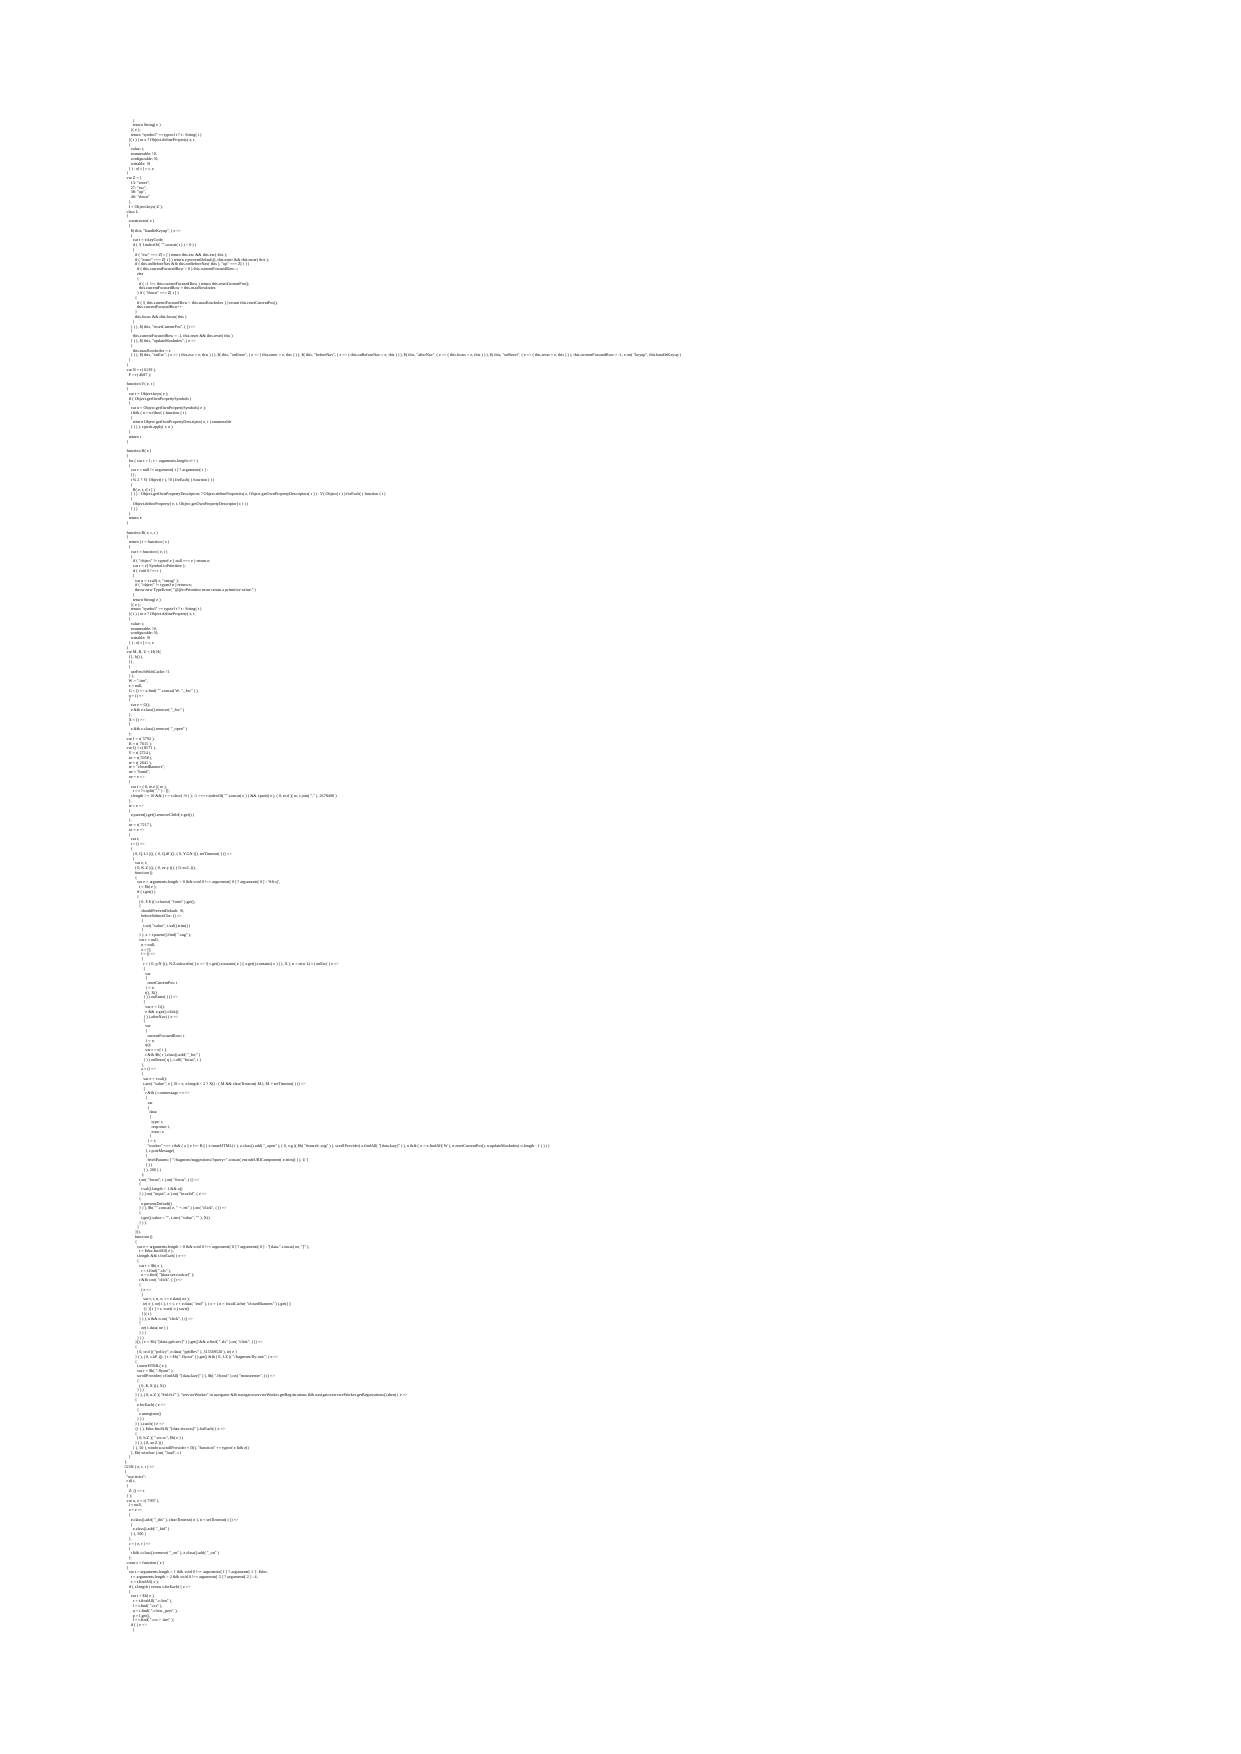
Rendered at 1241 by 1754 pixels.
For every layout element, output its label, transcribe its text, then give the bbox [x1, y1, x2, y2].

text }, [118, 1536, 1122, 1541]
text var r = null, [118, 937, 1122, 942]
text { [118, 1019, 1122, 1024]
text r && $h( r ).class().add( "_foc" ) [118, 1052, 1122, 1057]
text { [118, 247, 1122, 252]
text { [118, 1565, 1122, 1570]
text } ), 50 ), window.scrollProvider = D(), "function" == typeof e && e() [118, 1445, 1122, 1450]
text i = null, [118, 1503, 1122, 1508]
text response: i, [118, 1124, 1122, 1129]
text var e = G(); [118, 1004, 1122, 1009]
text { [118, 276, 1122, 281]
text } ) ).onEnter( ( () => [118, 995, 1122, 1000]
text } = t; [118, 1139, 1122, 1143]
text i = () => [118, 952, 1122, 957]
text { [118, 616, 1122, 621]
text for ( var t = 1; t < arguments.length; t++ ) [118, 458, 1122, 463]
text { [118, 1239, 1122, 1244]
text scrollProvider( r.findAll( "[data-lazy]" ) ), $h( ".flyout" ).on( "mouseenter", ( () => [118, 1373, 1122, 1378]
text n = t.find( "[data-set-cookie]" ); [118, 1273, 1122, 1278]
text { [118, 1196, 1122, 1201]
text { [118, 1072, 1122, 1076]
text var e, t; [118, 861, 1122, 866]
text } [118, 358, 1122, 362]
text { [118, 894, 1122, 899]
text n = null, [118, 942, 1122, 947]
text t % 2 ? V( Object( r ), !0 ).forEach( ( function ( t ) [118, 477, 1122, 482]
text } ) ) [151, 1163, 1122, 1167]
text ( 0, K.Z )(), ( 0, ee.y )(), ( 0, ee.L )(), [194, 866, 1122, 870]
text } [118, 310, 1122, 314]
text R( e, t, r[ t ] ) [118, 487, 1122, 492]
text e.class().add( "_dis" ), clearTimeout( n ), n = setTimeout( ( () => [118, 1517, 1122, 1522]
text var n = r.call( e, "string" ); [118, 578, 1122, 583]
text var t = $h( e ), [118, 1263, 1122, 1268]
text 38: "up", [118, 190, 1122, 195]
text F = r( 4687 ); [118, 372, 1122, 377]
text } ) ) [118, 1335, 1122, 1340]
text { [118, 779, 1122, 784]
text } [118, 511, 1122, 516]
text Z: () => s [118, 1488, 1122, 1493]
text var r = o[ t ]; [160, 1048, 1122, 1052]
text if ( t.get() ) [118, 889, 1122, 894]
text enumerable: !0, [118, 152, 1122, 156]
text } = e; [118, 985, 1122, 990]
text } [118, 118, 1122, 123]
text this.currentFocusedRow++ [118, 305, 1122, 310]
text ), [149, 751, 1122, 755]
text t(), X() [118, 990, 1122, 995]
text }( t ) ) in e ? Object.defineProperty( e, t, [118, 137, 1122, 142]
text } [118, 362, 1122, 367]
text G = () => z.find( "".concat( W, "._foc" ) ), [118, 688, 1122, 693]
text }, [118, 199, 1122, 204]
text configurable: !0, [118, 631, 1122, 636]
text r && r.on( "click", ( () => [176, 1278, 1122, 1282]
text { [118, 875, 1122, 880]
text { [118, 1028, 1122, 1033]
text { [118, 343, 1122, 348]
text var M, B, U = H( H( [118, 650, 1122, 655]
text } [118, 645, 1122, 650]
text }; [118, 1556, 1122, 1560]
text type: r, [118, 1119, 1122, 1124]
text { [118, 1522, 1122, 1527]
text value: r, [118, 147, 1122, 152]
text else [118, 271, 1122, 276]
text } ) ) [118, 1220, 1122, 1225]
text { [118, 554, 1122, 559]
text ) [153, 219, 1122, 223]
text { [118, 808, 1122, 813]
text { [118, 1115, 1122, 1119]
text configurable: !0, [118, 156, 1122, 161]
text var n = Object.getOwnPropertySymbols( e ); [204, 406, 1122, 410]
text var n, o = r( 7997 ), [118, 1498, 1122, 1503]
text } )( t ) [118, 1311, 1122, 1316]
text s = t.findAll( e ); [118, 1579, 1122, 1584]
text } [118, 1134, 1122, 1139]
text } [118, 928, 1122, 933]
text }, r.postMessage( [118, 1148, 1122, 1153]
text { [118, 223, 1122, 228]
text e && e.class().remove( "_foc" ) [118, 707, 1122, 712]
text 13: "enter", [118, 180, 1122, 185]
text z && z.class().remove( "_open" ) [186, 727, 1122, 731]
text t.get().value = "", t.attr( "value", "" ), X() [118, 1215, 1122, 1220]
text ne = "bnrid", [118, 770, 1122, 774]
text var [118, 1024, 1122, 1028]
text }, [118, 818, 1122, 822]
text oe( t.data( ne ) ) [167, 1326, 1122, 1330]
text var t = $h( e ), [118, 1594, 1122, 1599]
text { [118, 1096, 1122, 1100]
text error: a [118, 1129, 1122, 1134]
text var r = e[ Symbol.toPrimitive ]; [147, 564, 1122, 568]
text { [118, 1345, 1122, 1349]
text if ( !( I.indexOf( "".concat( t ) ) < 0 ) ) [195, 243, 1122, 247]
text ae = r( 7217 ), [118, 822, 1122, 827]
text { [118, 1321, 1122, 1326]
text } ) ), ( 0, ae.Z )() [162, 1441, 1122, 1445]
text var r = null != arguments[ t ] ? arguments[ t ] : [118, 468, 1122, 473]
text I = Object.keys( Z ); [118, 204, 1122, 209]
text } [118, 171, 1122, 176]
text } ) ) [118, 1163, 148, 1167]
text return String( e ) [118, 123, 1122, 128]
text e.forEach( ( e => [118, 1402, 1122, 1407]
text ) [168, 540, 1122, 544]
text } ) ).catch( ( e => [118, 1421, 1122, 1426]
text var t = function ( e, t ) [118, 549, 1122, 554]
text W = ".itm", [118, 679, 1122, 683]
text return r [118, 434, 1122, 439]
text r = t ? t.split( "," ) : []; [118, 789, 1122, 794]
text { [118, 856, 1122, 861]
text re = "closedBanners", [118, 765, 1122, 770]
text }, [118, 712, 1122, 717]
text { [118, 1469, 1122, 1474]
text }( t ) ) in e ? Object.defineProperty( e, t, [156, 612, 1122, 616]
text { [118, 846, 1122, 851]
text } = e; [118, 1038, 1122, 1043]
text } [118, 1225, 1122, 1230]
text if ( -1 !== this.currentFocusedRow ) return this.resetCurrentPos(); [118, 281, 1122, 286]
text function R( e, t, r ) [118, 530, 1122, 535]
text }( e [118, 128, 138, 132]
text { [118, 329, 1122, 334]
text 2 ] : 4, [245, 1575, 1122, 1579]
text var e = G(); [148, 703, 1122, 707]
text 27: "esc", [118, 185, 1122, 190]
text e.preventDefault() [118, 1201, 1122, 1206]
text { [118, 698, 1122, 703]
text var e = arguments.length > 0 && void 0 !== arguments[ 0 ] ? arguments[ 0 ] : "#fi-q", [118, 880, 1122, 885]
text $( this, "handleKeyup", ( e => [118, 228, 1122, 233]
text { [118, 295, 1122, 300]
text { [118, 1378, 1122, 1383]
text } [118, 439, 1122, 444]
text t && t.class().remove( "_on" ), e.class().add( "_on" ) [118, 1551, 1122, 1556]
text } [118, 429, 1122, 434]
text return e [118, 516, 1122, 521]
text } ) ), $( this, "resetCurrentPos", ( () => [118, 324, 1122, 329]
text } ) ) [118, 506, 1122, 511]
text var N = r( 6139 ), [118, 367, 1122, 372]
text { [118, 1105, 1122, 1110]
text } ) ).onReset( q ), t.off( "focus", i ) [118, 1057, 1122, 1062]
text e.unregister() [118, 1412, 1122, 1417]
text return "symbol" == typeof t ? t : String( t ) [118, 607, 1122, 612]
text { [118, 463, 1122, 468]
text { [118, 1000, 1122, 1004]
text }(), [118, 1230, 138, 1234]
text oe = e => [118, 774, 1122, 779]
text { [118, 1086, 1122, 1091]
text ( 0, F.$ )( t.closest( "form" ).get(), [118, 899, 1122, 904]
text } ) : e[ t ] = r, e [118, 640, 1122, 645]
text { [118, 832, 1122, 837]
text enumerable: !0, [118, 626, 1122, 631]
text { [118, 957, 1122, 961]
text { [118, 482, 1122, 487]
text }( e ); [118, 602, 1122, 607]
text t.attr( "value", e ), B = e, e.length < 2 ? X() : ( M && clearTimeout( M ), M = setTimeout( ( () => [118, 1081, 1122, 1086]
text r && ( r.onmessage = t => [118, 1091, 1122, 1096]
text {} ) ), $doc.findAll( "[data-recocrs]" ).forEach( ( e => [118, 1426, 1122, 1431]
text function () [118, 1234, 1122, 1239]
text } [118, 319, 1122, 324]
text }, $h( window ).on( "load", t ) [118, 1450, 1122, 1455]
text r.d( t, [118, 1479, 1122, 1484]
text p = l.get(), [118, 1613, 1122, 1618]
text currentFocusedRow: t [118, 1033, 1122, 1038]
text ( 0, Q.L1 )(), ( 0, Q.dl )(), ( 0, Y.GN )(), setTimeout( ( () => [118, 851, 1122, 856]
text writable: !0 [118, 161, 1122, 166]
text { [118, 1484, 1122, 1488]
text ie = e => [118, 803, 1122, 808]
text ) [232, 334, 1122, 338]
text if ( ( e => [118, 1623, 1122, 1627]
text var [118, 971, 1122, 976]
text var t = arguments.length > 1 && void 0 !== arguments[ 1 ] ? arguments[ 1 ] : $doc, [118, 1570, 1122, 1575]
text } ) ) [118, 1330, 1122, 1335]
text return Object.getOwnPropertyDescriptor( e, t ).enumerable [118, 420, 1122, 425]
text o = [], [118, 947, 1122, 952]
text ); [155, 885, 1122, 889]
text ( 0, te.d )( "policy", e.data( "ppbRev" ), 315569520 ), ie( e ) [118, 1349, 1122, 1354]
text { [118, 1211, 1122, 1215]
text }, [118, 1062, 1122, 1067]
text l = t.find( ".crs" ), [118, 1603, 1122, 1608]
text te = r( 2641 ), [118, 760, 1122, 765]
text value: r, [118, 621, 1122, 626]
text u = t.find( ".c-btn._prev" ), [118, 1608, 1122, 1613]
text { [118, 966, 1122, 971]
text ( 0, b.Z )( ".crs-w", $h( e ) ) [118, 1436, 1122, 1441]
text } [118, 521, 1122, 525]
text ce = e => [118, 827, 1122, 832]
text resetCurrentPos: t [118, 981, 1122, 985]
text { [118, 1292, 1122, 1297]
text { [118, 535, 1122, 540]
text { [118, 1627, 1122, 1632]
text { [118, 1512, 1122, 1517]
text if ( this.currentFocusedRow > 0 ) this.currentFocusedRow--; [192, 267, 1122, 271]
text K = r( 7615 ); [118, 741, 1122, 746]
text { [118, 233, 1122, 238]
text [139, 1230, 1122, 1234]
text 5258: ( e, t, r ) => [118, 1464, 1122, 1469]
text { [118, 214, 1122, 219]
text c = ( e, t ) => [118, 1541, 1122, 1546]
text this.currentFocusedRow = this.maxRowIndex [118, 286, 1122, 291]
text }, [118, 798, 1122, 803]
text var t = e.keyCode; [118, 238, 1122, 243]
text { [118, 453, 1122, 458]
text }; [118, 1172, 1122, 1177]
text { [118, 573, 1122, 578]
text throw new TypeError( "@@toPrimitive must return a primitive value." ) [255, 588, 1122, 592]
text } ) ) [118, 1388, 1122, 1393]
text q(); [118, 1043, 1122, 1048]
text var J = r( 5792 ), [118, 736, 1122, 741]
text function () [118, 870, 1122, 875]
text } [118, 1455, 1122, 1460]
text if ( !( this.currentFocusedRow < this.maxRowIndex ) ) return this.resetCurrentPos(); [118, 300, 1122, 305]
text r = t.find( ".cls" ), [118, 1268, 1122, 1273]
text { [118, 401, 1122, 406]
text writable: !0 [118, 636, 1122, 640]
text X = () => [118, 717, 1122, 722]
text this.focus && this.focus( this ) [118, 314, 1122, 319]
text } ) ) ), r.push.apply( r, n ) [172, 425, 1122, 429]
text return "symbol" == typeof t ? t : String( t ) [118, 132, 1122, 137]
text t.set( "value", t.val().trim() ) [118, 923, 1122, 928]
text ); [139, 128, 1122, 132]
text { [118, 722, 1122, 727]
text } ) : e[ t ] = r, e [118, 166, 1122, 171]
text { [118, 1397, 1122, 1402]
text a = () => [118, 1067, 1122, 1072]
text var e = arguments.length > 0 && void 0 !== arguments[ 0 ] ? arguments[ 0 ] : "[data-".concat( ne, "]" ), [118, 1244, 1122, 1249]
text if ( "object" != typeof e || null === e ) return e; [118, 559, 1122, 564]
text this.maxRowIndex = e [118, 348, 1122, 353]
text { [118, 544, 1122, 549]
text t = () => [138, 842, 1122, 846]
text }; [118, 731, 1122, 736]
text ) [150, 449, 1122, 453]
text { [118, 1282, 1122, 1287]
text } ), z = t.parent().find( ".sug" ); [189, 933, 1122, 937]
text ) [145, 1532, 1122, 1536]
text ( 0, K.X )(), X() [118, 1383, 1122, 1388]
text if ( "enter" === Z[ t ] ) return e.preventDefault(), this.enter && this.enter( this ); [118, 257, 1122, 262]
text { [118, 1546, 1122, 1551]
text var Z = { [118, 176, 1122, 180]
text var t; [118, 837, 1122, 842]
text ( e => [118, 1287, 1122, 1292]
text beforeSubmitCbx: () => [118, 913, 1122, 918]
text { [118, 1258, 1122, 1263]
text function V( e, t ) [154, 382, 1122, 386]
text const s = function ( e ) [118, 1560, 1122, 1565]
text if ( void 0 !== r ) [118, 568, 1122, 573]
text shouldPreventDefault: !0, [118, 909, 1122, 913]
text if ( this.onBeforeNav && this.onBeforeNav( this ), "up" === Z[ t ] ) [118, 262, 1122, 267]
text } [118, 592, 1122, 597]
text }(), ( e = $h( "[data-ppb-rev]" ) ).get() && e.find( ".cls" ).on( "click", ( () => [118, 1340, 1122, 1345]
text var r = Object.keys( e ); [118, 391, 1122, 396]
text { [118, 1359, 1122, 1364]
text fetchParams: [ "/fragment/suggestions/?query=".concat( encodeURIComponent( e.trim() ) ), U ] [118, 1158, 1122, 1163]
text t.val().length > 1 && a() [182, 1187, 1122, 1191]
text } ); [118, 1493, 1122, 1498]
text } ) ), n && n.on( "click", ( () => [118, 1316, 1122, 1321]
text { [118, 497, 1122, 501]
text Object.defineProperty( e, t, Object.getOwnPropertyDescriptor( r, t ) ) [118, 501, 1122, 506]
text var t = ( 0, te.e )( re ), [118, 784, 1122, 789]
text } [118, 1532, 133, 1536]
text var t, r, n, o, i = e.data( ne ); [118, 1297, 1122, 1302]
text } ) ), $( this, "updateMaxIndex", ( e => [118, 338, 1122, 343]
text { [118, 918, 1122, 923]
text "use strict"; [118, 1474, 1122, 1479]
text e.parent().get().removeChild( e.get() ) [118, 813, 1122, 818]
text e && e.get().click() [118, 1009, 1122, 1014]
text if ( s.length ) return s.forEach( ( e => [118, 1584, 1122, 1589]
text q = () => [118, 693, 1122, 698]
text if ( "object" != typeof n ) return n; [118, 583, 1122, 588]
text ), [170, 1599, 1122, 1603]
text { [118, 1407, 1122, 1412]
text {}; [118, 473, 1122, 477]
text ie( e ), oe( i ), t = i, r = e.data( "end" ), ( o = ( n = localCache( "closedBanners" ) ).get() || [291, 1302, 1122, 1306]
text { [118, 1182, 1122, 1187]
text return String( e ) [118, 597, 1122, 602]
text { [118, 415, 1122, 420]
text { [118, 1431, 1122, 1436]
text z = null, [118, 683, 1122, 688]
text { [118, 386, 1122, 391]
text {} )[ t ] = r, n.set( o ).save() [118, 1306, 1122, 1311]
text t.outerHTML( e ); [118, 1364, 1122, 1369]
text } ) ) [143, 1417, 1122, 1421]
text } ) ) : Object.getOwnPropertyDescriptors ? Object.defineProperties( e, Object.getOwnPropertyDescriptors( r ) ) : V( Object( r ) ).forEach( ( function ( t ) [118, 492, 1122, 497]
text ee = r( 5958 ), [118, 755, 1122, 760]
text var [118, 1100, 1122, 1105]
text } ), 200 ) ) [118, 1167, 1122, 1172]
text "worker" === r && ( a || e !== B || ( z.innerHTML( i ), z.class().add( "_open" ), ( 0, v.g )( $h( "#search .sug" ) ), scrollProvider( z.findAll( "[data-lazy]" ) ), n && ( o = z.findAll( W ), n.resetCurrentPos(), n.updateMaxIndex( o.length - 1 ) ) ) ) [118, 1143, 1122, 1148]
text } ) ), $h( "".concat( e, " + .rst" ) ).on( "click", ( () => [118, 1206, 1122, 1211]
text if ( Object.getOwnPropertySymbols ) [118, 396, 1122, 401]
text f = t.find( ".crs > .itm" ); [118, 1618, 1122, 1623]
text { [118, 904, 1122, 909]
text { [118, 664, 1122, 669]
text { [118, 976, 1122, 981]
text } if ( "down" === Z[ t ] ) [178, 291, 1122, 295]
text var Q = r( 8571 ), [118, 746, 1122, 751]
text r.length >= 10 && ( r = r.slice( -9 ) ), -1 === r.indexOf( "".concat( e ) ) && r.push( e ), ( 0, te.d )( re, r.join( "," ), 2678400 ) [336, 794, 1122, 798]
text } ) ), ( 0, s.kP )(), ( t = $h( ".flyout" ) ).get() && ( 0, J.Z )( "/fragment/fly-out/", ( e => [118, 1354, 1122, 1359]
text { [118, 142, 1122, 147]
text data: [118, 1110, 1122, 1115]
text e.class().add( "_hid" ) [118, 1527, 1122, 1532]
text } ) ).afterNav( ( e => [118, 1014, 1122, 1019]
text t.length && t.forEach( ( e => [145, 1254, 1122, 1258]
text t.on( "focus", i ).on( "focus", ( () => [118, 1177, 1122, 1182]
text t = $doc.findAll( e ); [118, 1249, 1122, 1254]
text } ) ).on( "input", a ).on( "invalid", ( e => [118, 1191, 1122, 1196]
text useFetchWithCache: !1 [118, 669, 1122, 674]
text var e = t.val(); [118, 1076, 1122, 1081]
text } ), [118, 674, 1122, 679]
text a = e => [118, 1508, 1122, 1512]
text t && ( n = n.filter( ( function ( t ) [118, 410, 1122, 415]
text {}, [118, 659, 1122, 664]
text ); [172, 1369, 1122, 1373]
text class L [118, 209, 1122, 214]
text if ( "esc" === Z[ t ] ) return this.esc && this.esc( this ); [118, 252, 1122, 257]
text { [118, 1589, 1122, 1594]
text 40: "down" [118, 195, 1122, 199]
text { [118, 1153, 1122, 1158]
text r = ( 0, p.N )(), N.Z.subscribe( ( e => !( t.get().contains( e ) || z.get().contains( e ) ) ), X ), n = new L( t ).onEsc( ( e => [118, 961, 1122, 966]
text }, [118, 1460, 1122, 1464]
text ), [141, 655, 1122, 659]
